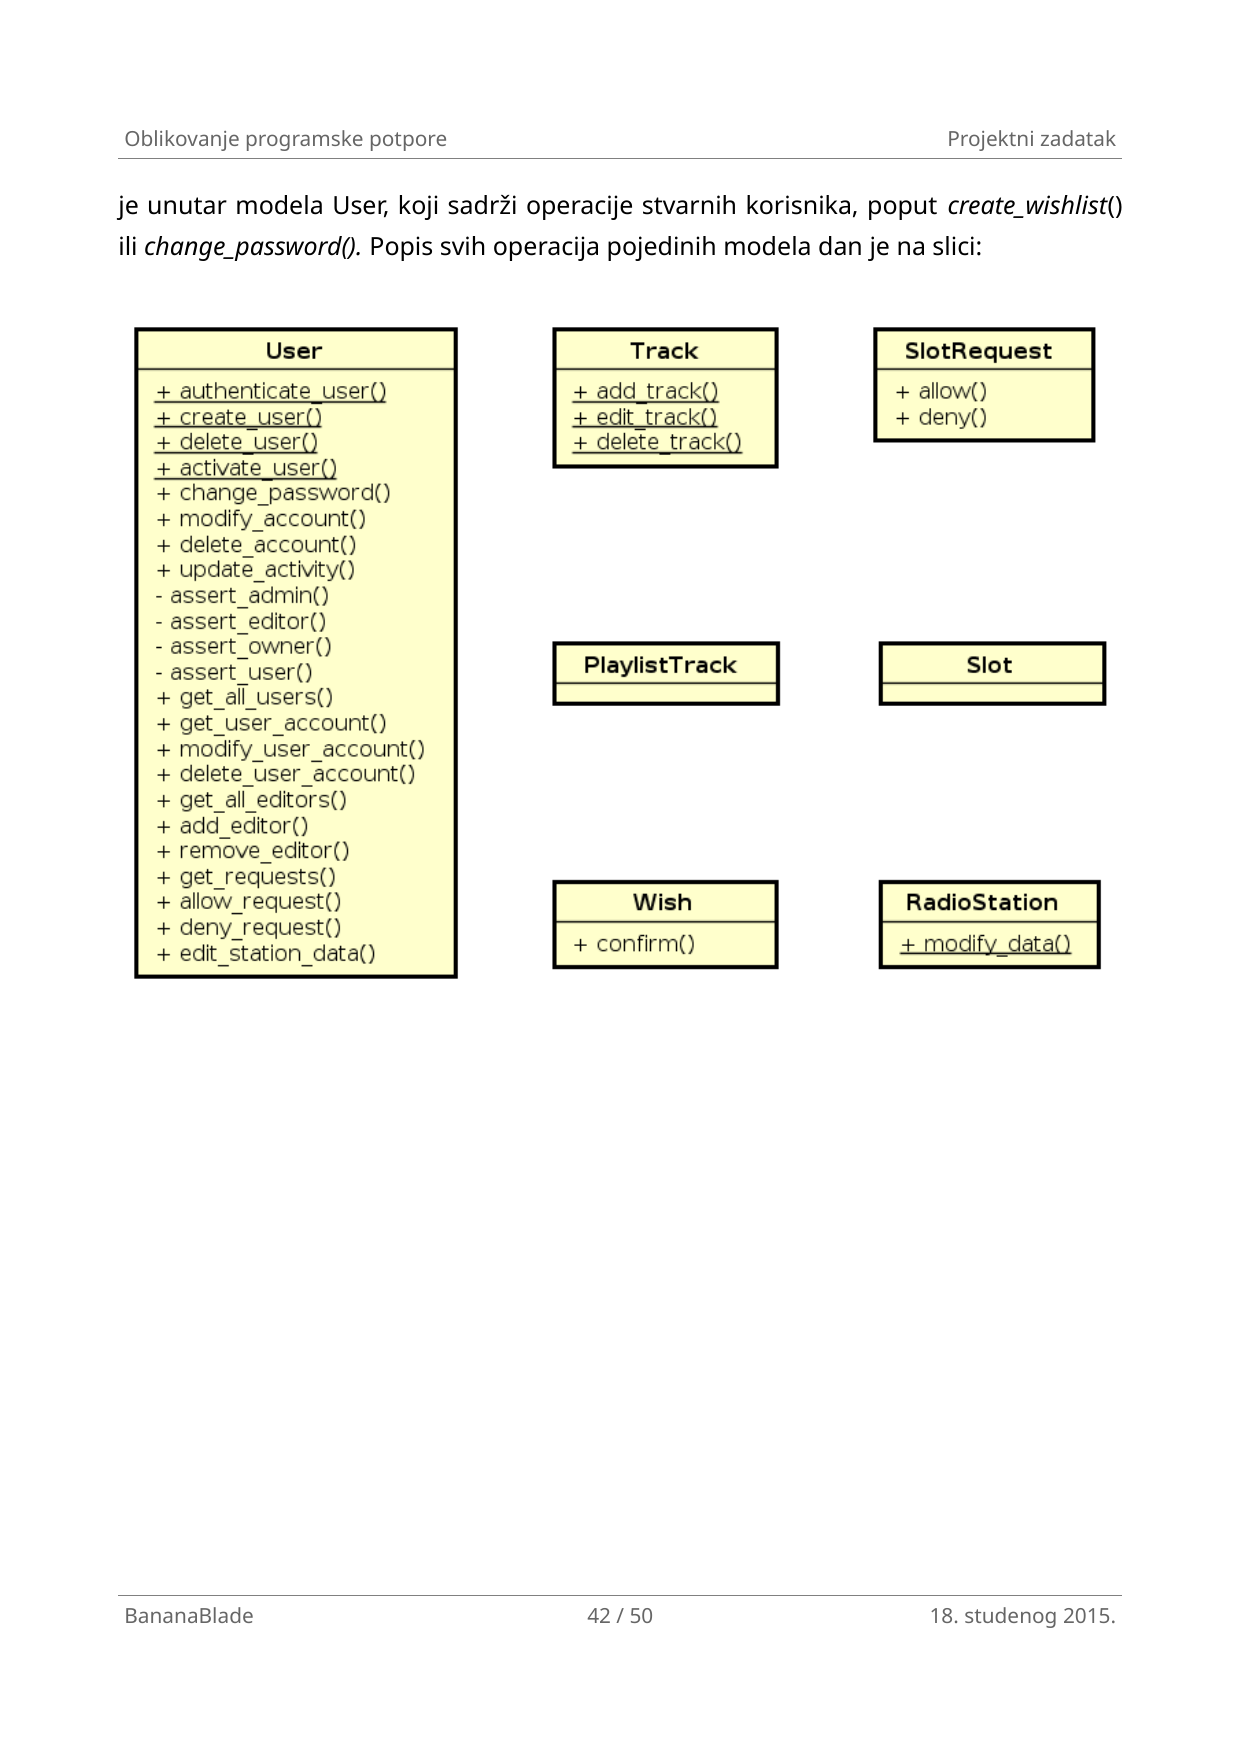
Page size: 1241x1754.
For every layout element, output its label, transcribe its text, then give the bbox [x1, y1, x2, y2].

text je unutar modela User, koji sadrži operacije stvarnih korisnika, poput create_wishlist() ili change_password(). Popis svih operacija pojedinih modela dan je na slici: [118, 188, 1122, 263]
picture [118, 311, 1123, 994]
